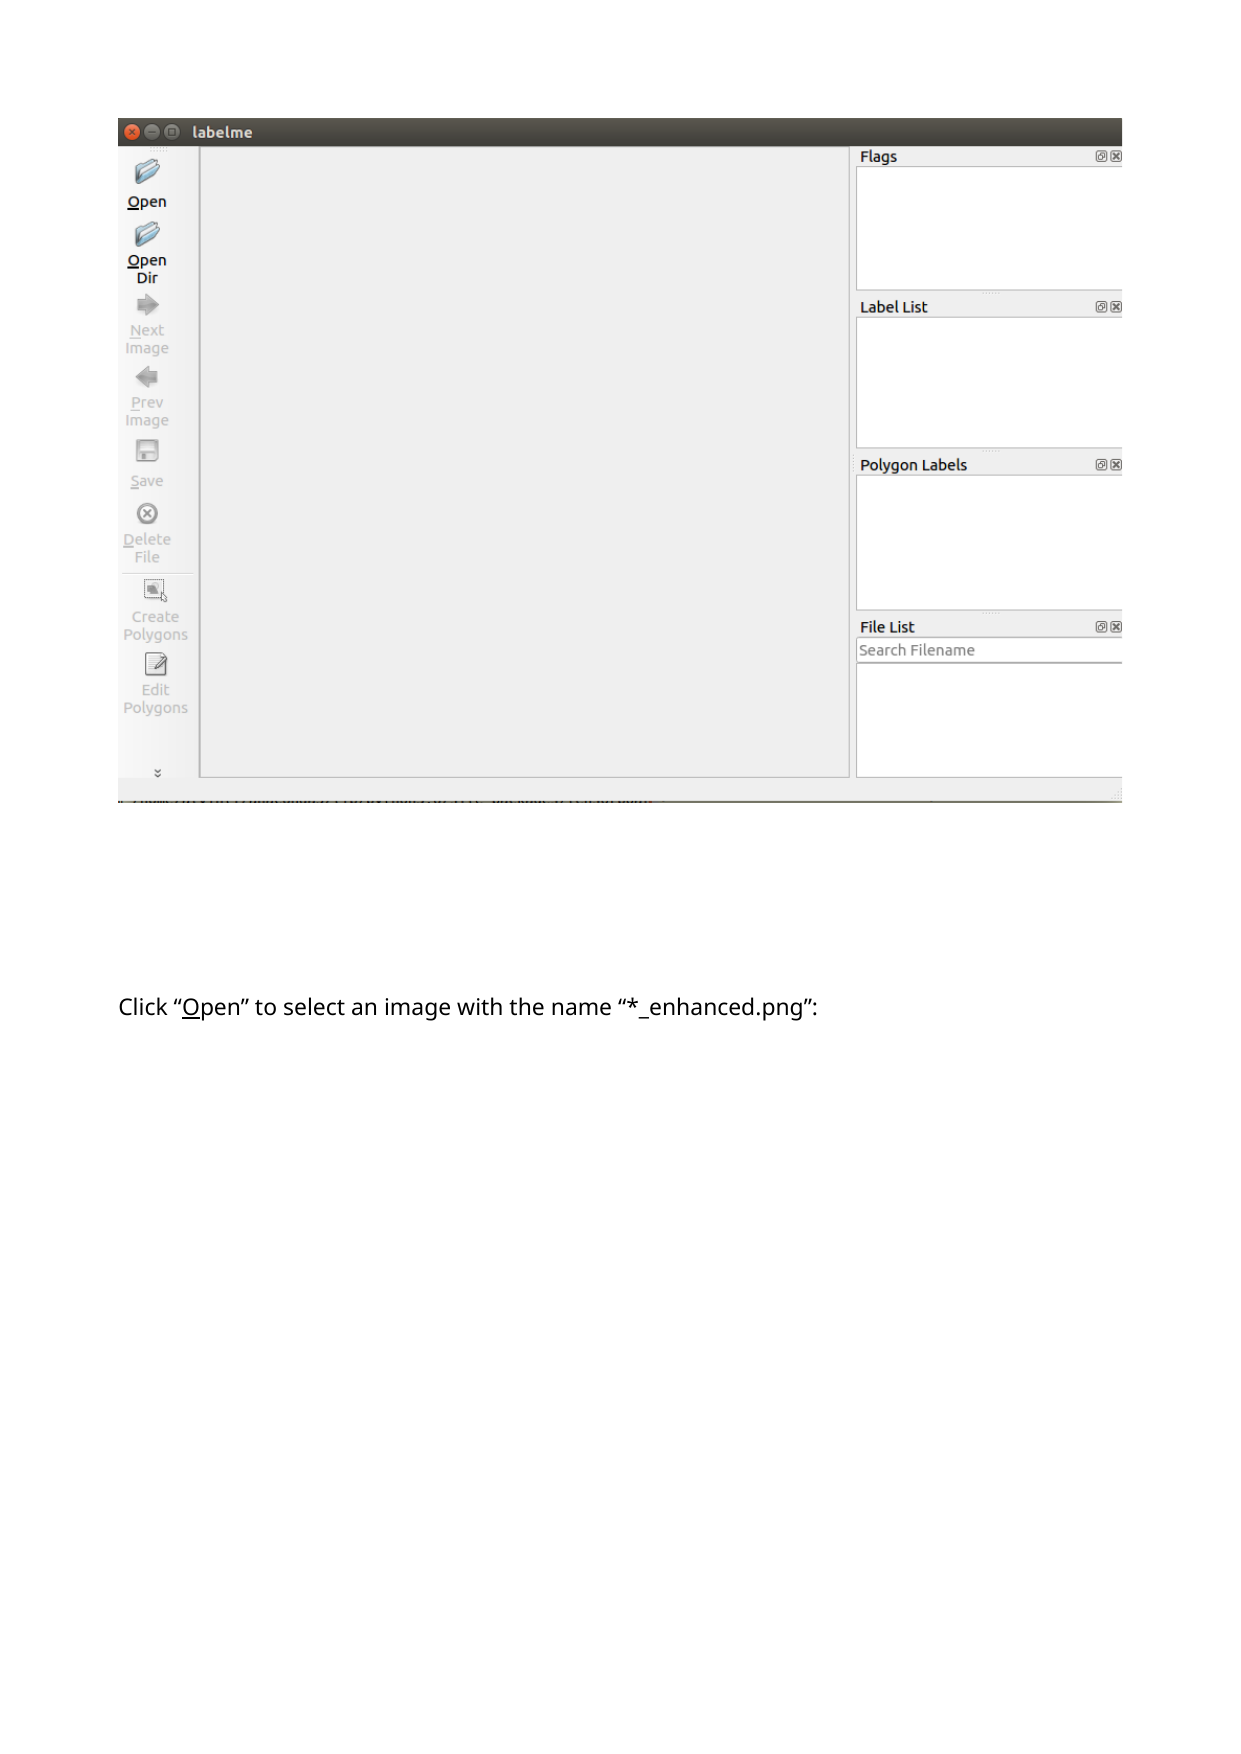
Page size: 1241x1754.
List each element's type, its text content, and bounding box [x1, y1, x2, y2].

picture [118, 118, 1123, 803]
text Click “Open” to select an image with the name “*_enhanced.png”: [118, 991, 1122, 1022]
